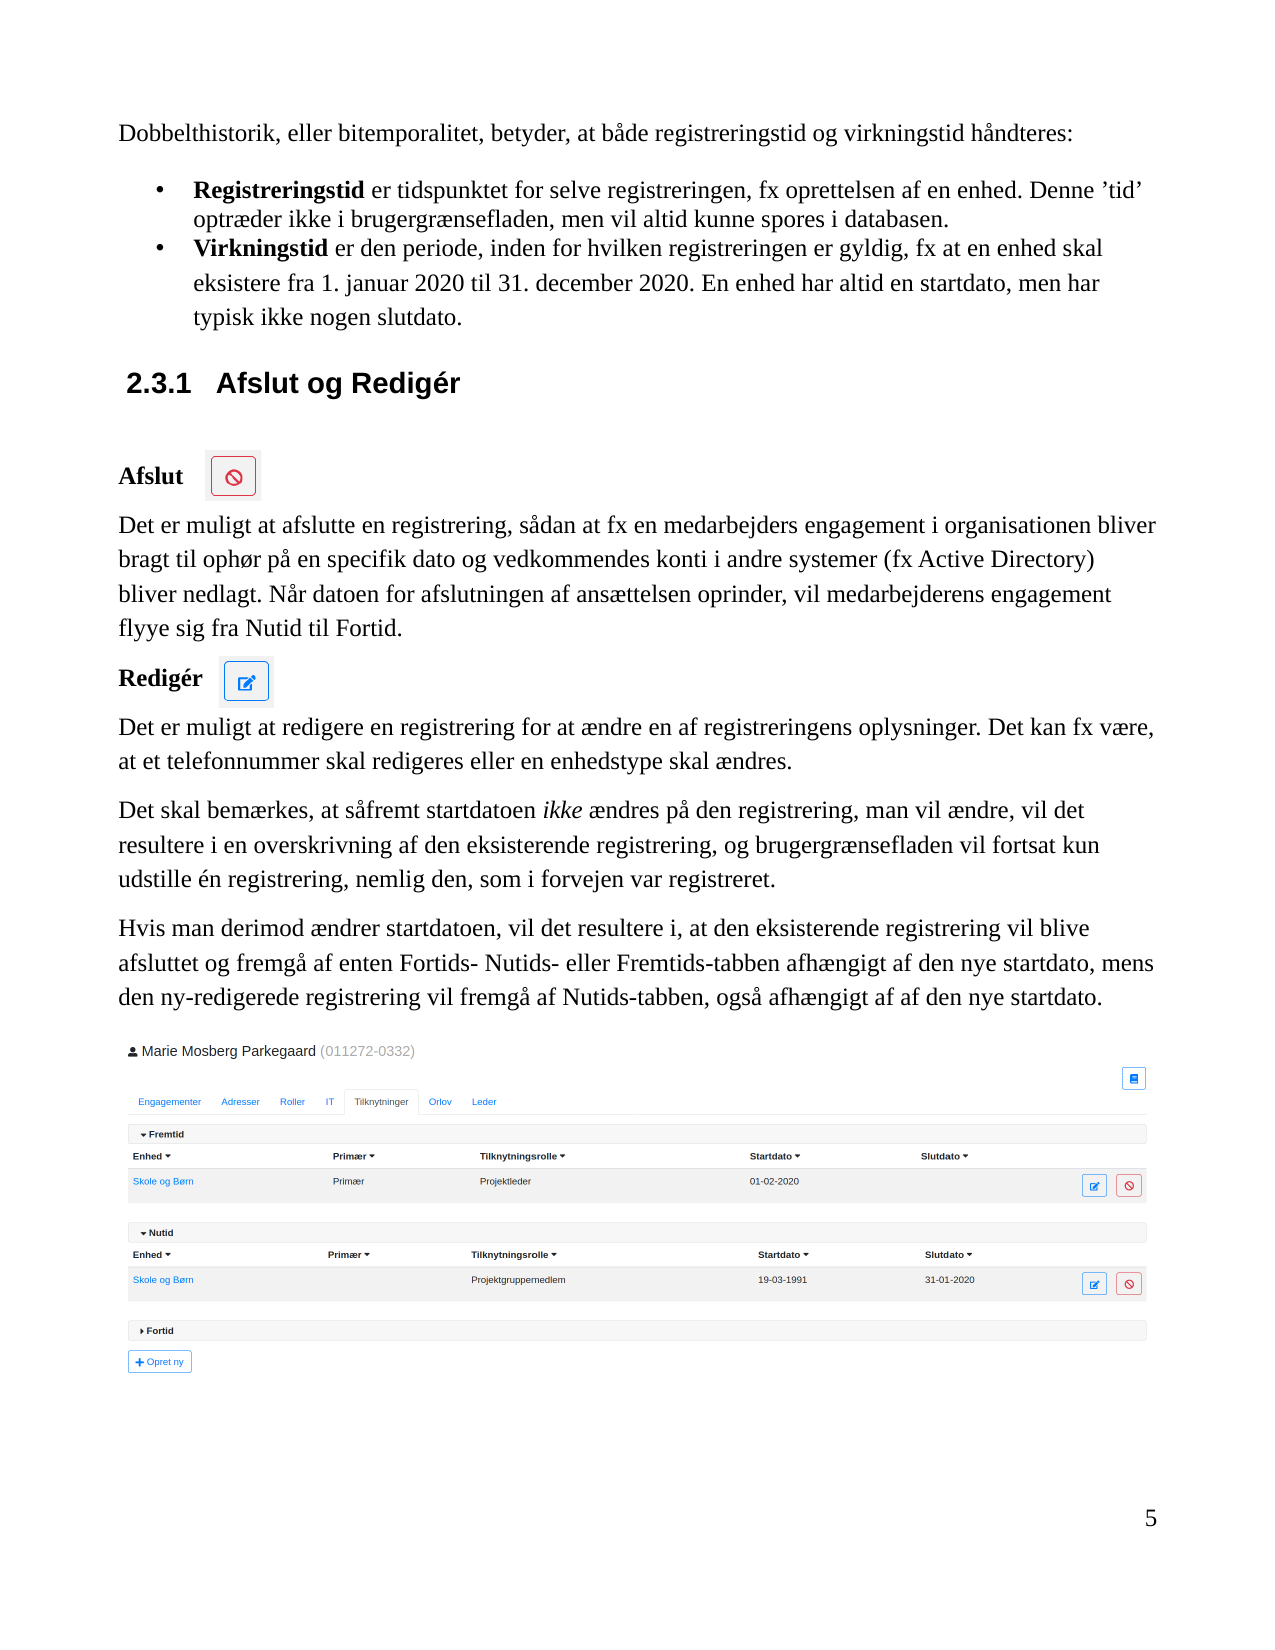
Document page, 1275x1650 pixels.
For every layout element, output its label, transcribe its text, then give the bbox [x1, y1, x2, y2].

text Redigér [118, 663, 218, 691]
text [262, 461, 1157, 490]
text Det skal bemærkes, at såfremt startdatoen ikke ændres på den registrering, man vil ændre, vil det resultere i en overskrivning af den eksisterende registrering, og brugergrænsefladen vil fortsat kun udstille én registrering, nemlig den, som i forvejen var registreret. [118, 795, 1157, 893]
subtitle Afslut og Redigér [118, 366, 1157, 399]
picture [218, 656, 274, 708]
text Det er muligt at redigere en registrering for at ændre en af registreringens oplysninger. Det kan fx være, at et telefonnummer skal redigeres eller en enhedstype skal ændres. [118, 712, 1157, 775]
text Dobbelthistorik, eller bitemporalitet, betyder, at både registreringstid og virkningstid håndteres: [118, 118, 1157, 147]
text Det er muligt at afslutte en registrering, sådan at fx en medarbejders engagement i organisationen bliver bragt til ophør på en specifik dato og vedkommendes konti i andre systemer (fx Active Directory) bliver nedlagt. Når datoen for afslutningen af ansættelsen oprinder, vil medarbejderens engagement flyye sig fra Nutid til Fortid. [118, 510, 1157, 642]
picture [205, 450, 262, 501]
text Afslut [118, 461, 205, 490]
picture [118, 1031, 1157, 1382]
list Registreringstid er tidspunktet for selve registreringen, fx oprettelsen af en enhed. Denne ’tid’ optræder ikke i brugergrænsefladen, men vil altid kunne spores i databasen. [156, 176, 1157, 233]
text Hvis man derimod ændrer startdatoen, vil det resultere i, at den eksisterende registrering vil blive afsluttet og fremgå af enten Fortids- Nutids- eller Fremtids-tabben afhængigt af den nye startdato, mens den ny-redigerede registrering vil fremgå af Nutids-tabben, også afhængigt af af den nye startdato. [118, 913, 1157, 1011]
list Virkningstid er den periode, inden for hvilken registreringen er gyldig, fx at en enhed skal eksistere fra 1. januar 2020 til 31. december 2020. En enhed har altid en startdato, men har typisk ikke nogen slutdato. [156, 233, 1157, 331]
text [274, 663, 1157, 691]
